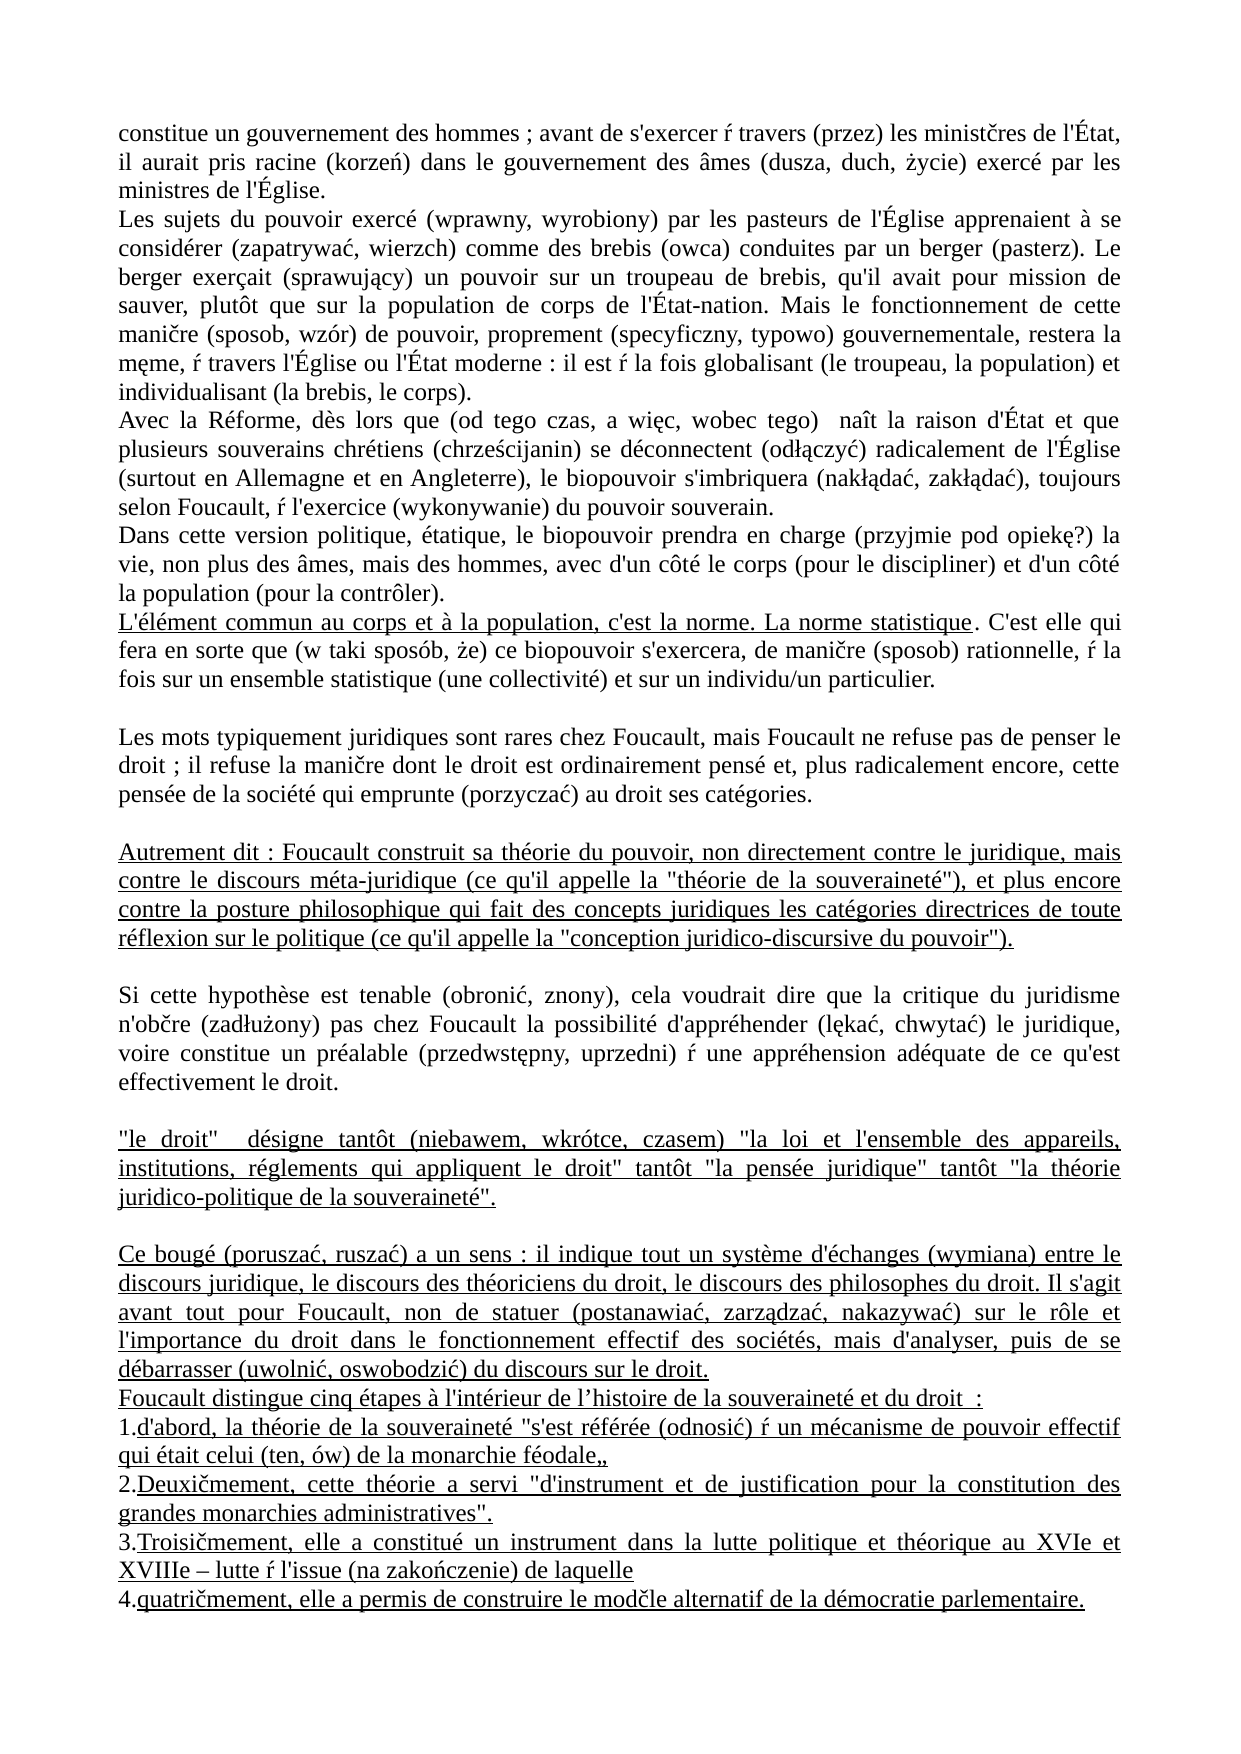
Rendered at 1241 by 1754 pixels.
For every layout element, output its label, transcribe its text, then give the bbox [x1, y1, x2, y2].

text avant tout pour Foucault, non de statuer (postanawiać, zarządzać, nakazywać) sur le rôle et l'importance du droit dans le fonctionnement effectif des sociétés, mais d'analyser, puis de se débarrasser (uwolnić, oswobodzić) du discours sur le droit. [118, 1294, 1122, 1383]
list Deuxičmement, cette théorie a servi "d'instrument et de justification pour la constitution des grandes monarchies administratives". [118, 1469, 1122, 1527]
text réflexion sur le politique (ce qu'il appelle la "conception juridico-discursive du pouvoir"). [118, 921, 1122, 952]
text Les mots typiquement juridiques sont rares chez Foucault, mais Foucault ne refuse pas de penser le droit ; il refuse la maničre dont le droit est ordinairement pensé et, plus radicalement encore, cette pensée de la société qui emprunte (porzyczać) au droit ses catégories. [118, 722, 1122, 808]
text contre la posture philosophique qui fait des concepts juridiques les catégories directrices de toute [118, 892, 1122, 919]
text Avec la Réforme, dès lors que (od tego czas, a więc, wobec tego) naît la raison d'État et que plusieurs souverains chrétiens (chrześcijanin) se déconnectent (odłączyć) radicalement de l'Église (surtout en Allemagne et en Angleterre), le biopouvoir s'imbriquera (nakłądać, zakłądać), toujours selon Foucault, ŕ l'exercice (wykonywanie) du pouvoir souverain. [118, 406, 1122, 521]
text Ce bougé (poruszać, ruszać) a un sens : il indique tout un système d'échanges (wymiana) entre le [118, 1239, 1122, 1264]
text L'élément commun au corps et à la population, c'est la norme. La norme statistique. C'est elle qui fera en sorte que (w taki sposób, że) ce biopouvoir s'exercera, de maničre (sposob) rationnelle, ŕ la fois sur un ensemble statistique (une collectivité) et sur un individu/un particulier. [118, 607, 1122, 693]
text discours juridique, le discours des théoriciens du droit, le discours des philosophes du droit. Il s'agit [118, 1266, 1122, 1293]
text "le droit" désigne tantôt (niebawem, wkrótce, czasem) "la loi et l'ensemble des appareils, institutions, réglements qui appliquent le droit" tantôt "la pensée juridique" tantôt "la théorie juridico-politique de la souveraineté". [118, 1124, 1122, 1211]
text contre le discours méta-juridique (ce qu'il appelle la "théorie de la souveraineté"), et plus encore [118, 863, 1122, 891]
text Si cette hypothèse est tenable (obronić, znony), cela voudrait dire que la critique du juridisme n'občre (zadłużony) pas chez Foucault la possibilité d'appréhender (lękać, chwytać) le juridique, voire constitue un préalable (przedwstępny, uprzedni) ŕ une appréhension adéquate de ce qu'est effectivement le droit. [118, 981, 1122, 1096]
text constitue un gouvernement des hommes ; avant de s'exercer ŕ travers (przez) les ministčres de l'État, il aurait pris racine (korzeń) dans le gouvernement des âmes (dusza, duch, życie) exercé par les ministres de l'Église. [118, 118, 1122, 204]
list d'abord, la théorie de la souveraineté "s'est référée (odnosić) ŕ un mécanisme de pouvoir effectif qui était celui (ten, ów) de la monarchie féodale„ [118, 1412, 1122, 1469]
text Autrement dit : Foucault construit sa théorie du pouvoir, non directement contre le juridique, mais [118, 837, 1122, 862]
text Dans cette version politique, étatique, le biopouvoir prendra en charge (przyjmie pod opiekę?) la vie, non plus des âmes, mais des hommes, avec d'un côté le corps (pour le discipliner) et d'un côté la population (pour la contrôler). [118, 521, 1122, 607]
list Troisičmement, elle a constitué un instrument dans la lutte politique et théorique au XVIe et XVIIIe – lutte ŕ l'issue (na zakończenie) de laquelle [118, 1527, 1122, 1584]
list quatričmement, elle a permis de construire le modčle alternatif de la démocratie parlementaire. [118, 1584, 1122, 1613]
text Les sujets du pouvoir exercé (wprawny, wyrobiony) par les pasteurs de l'Église apprenaient à se considérer (zapatrywać, wierzch) comme des brebis (owca) conduites par un berger (pasterz). Le berger exerçait (sprawujący) un pouvoir sur un troupeau de brebis, qu'il avait pour mission de sauver, plutôt que sur la population de corps de l'État-nation. Mais le fonctionnement de cette maničre (sposob, wzór) de pouvoir, proprement (specyficzny, typowo) gouvernementale, restera la męme, ŕ travers l'Église ou l'État moderne : il est ŕ la fois globalisant (le troupeau, la population) et individualisant (la brebis, le corps). [118, 204, 1122, 406]
text Foucault distingue cinq étapes à l'intérieur de l’histoire de la souveraineté et du droit : [118, 1383, 1122, 1412]
